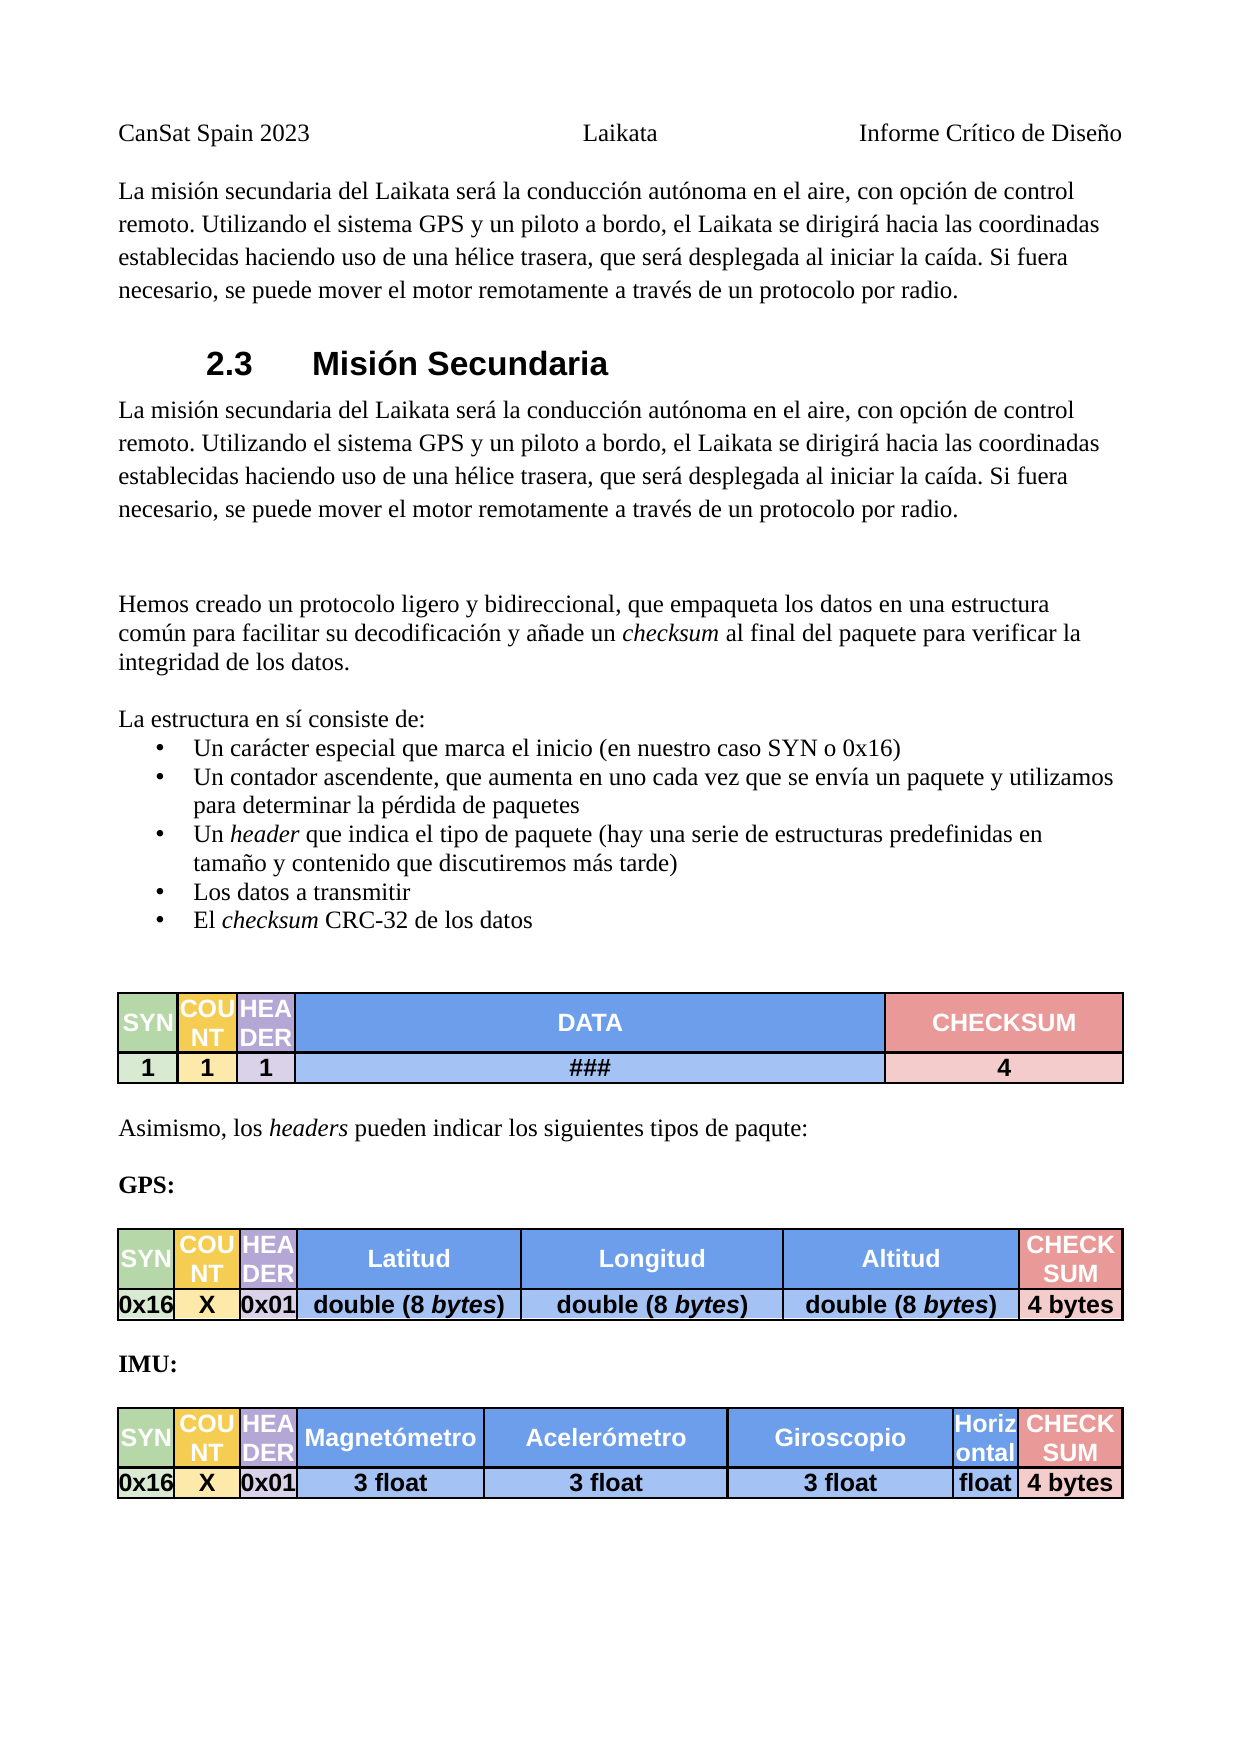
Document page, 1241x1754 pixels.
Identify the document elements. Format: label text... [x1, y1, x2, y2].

table_header COUNT [175, 1230, 239, 1288]
table_header CHECKSUM [1019, 1409, 1121, 1466]
table_header SYN [119, 1230, 173, 1288]
text Asimismo, los headers pueden indicar los siguientes tipos de paqute: [118, 1113, 1122, 1142]
table_cell 1 [238, 1054, 294, 1082]
table_header Longitud [522, 1230, 782, 1288]
table_header DATA [296, 994, 884, 1051]
table_cell 0x01 [241, 1469, 296, 1497]
table_header Magnetómetro [298, 1409, 483, 1466]
table_cell double (8 bytes) [784, 1290, 1018, 1318]
table_header HEADER [241, 1230, 296, 1288]
table_header COUNT [179, 994, 236, 1051]
table_cell 3 float [298, 1469, 483, 1497]
table_header HEADER [241, 1409, 296, 1466]
table_header SYN [119, 1409, 173, 1466]
list Un contador ascendente, que aumenta en uno cada vez que se envía un paquete y utilizamos para determinar la pérdida de paquetes [156, 762, 1122, 819]
table_cell 0x16 [119, 1290, 173, 1318]
subtitle Misión Secundaria [197, 344, 1122, 382]
text Hemos creado un protocolo ligero y bidireccional, que empaqueta los datos en una estructura común para facilitar su decodificación y añade un checksum al final del paquete para verificar la integridad de los datos. [118, 589, 1122, 676]
list Los datos a transmitir [156, 877, 1122, 906]
text GPS: [118, 1171, 1122, 1199]
table_cell 3 float [729, 1469, 952, 1497]
text La misión secundaria del Laikata será la conducción autónoma en el aire, con opción de control remoto. Utilizando el sistema GPS y un piloto a bordo, el Laikata se dirigirá hacia las coordinadas establecidas haciendo uso de una hélice trasera, que será desplegada al iniciar la caída. Si fuera necesario, se puede mover el motor remotamente a través de un protocolo por radio. [118, 176, 1122, 304]
table_header SYN [119, 994, 176, 1051]
table_cell ### [296, 1054, 884, 1082]
table_cell double (8 bytes) [522, 1290, 782, 1318]
text La estructura en sí consiste de: [118, 704, 1122, 733]
list El checksum CRC-32 de los datos [156, 906, 1122, 934]
table_header Latitud [298, 1230, 520, 1288]
table_cell 0x16 [119, 1469, 173, 1497]
table_header CHECKSUM [886, 994, 1122, 1051]
table_header HEADER [238, 994, 294, 1051]
list Un header que indica el tipo de paquete (hay una serie de estructuras predefinidas en tamaño y contenido que discutiremos más tarde) [156, 819, 1122, 877]
table_cell 1 [119, 1054, 176, 1082]
table_header CHECKSUM [1020, 1230, 1121, 1288]
list Un carácter especial que marca el inicio (en nuestro caso SYN o 0x16) [156, 733, 1122, 762]
table_cell 4 [886, 1054, 1122, 1082]
table_cell 4 bytes [1019, 1469, 1121, 1497]
table_header COUNT [175, 1409, 239, 1466]
text La misión secundaria del Laikata será la conducción autónoma en el aire, con opción de control remoto. Utilizando el sistema GPS y un piloto a bordo, el Laikata se dirigirá hacia las coordinadas establecidas haciendo uso de una hélice trasera, que será desplegada al iniciar la caída. Si fuera necesario, se puede mover el motor remotamente a través de un protocolo por radio. [118, 395, 1122, 523]
table_header Giroscopio [729, 1409, 952, 1466]
table_cell 1 [179, 1054, 236, 1082]
table_cell float [954, 1469, 1017, 1497]
table_cell X [175, 1290, 239, 1318]
text IMU: [118, 1349, 1122, 1378]
table_header Altitud [784, 1230, 1018, 1288]
table_cell double (8 bytes) [298, 1290, 520, 1318]
table_cell 4 bytes [1020, 1290, 1121, 1318]
table_cell 0x01 [241, 1290, 296, 1318]
table_cell X [175, 1469, 239, 1497]
table_cell 3 float [485, 1469, 726, 1497]
table_header Horizontal [954, 1409, 1017, 1466]
table_header Acelerómetro [485, 1409, 726, 1466]
